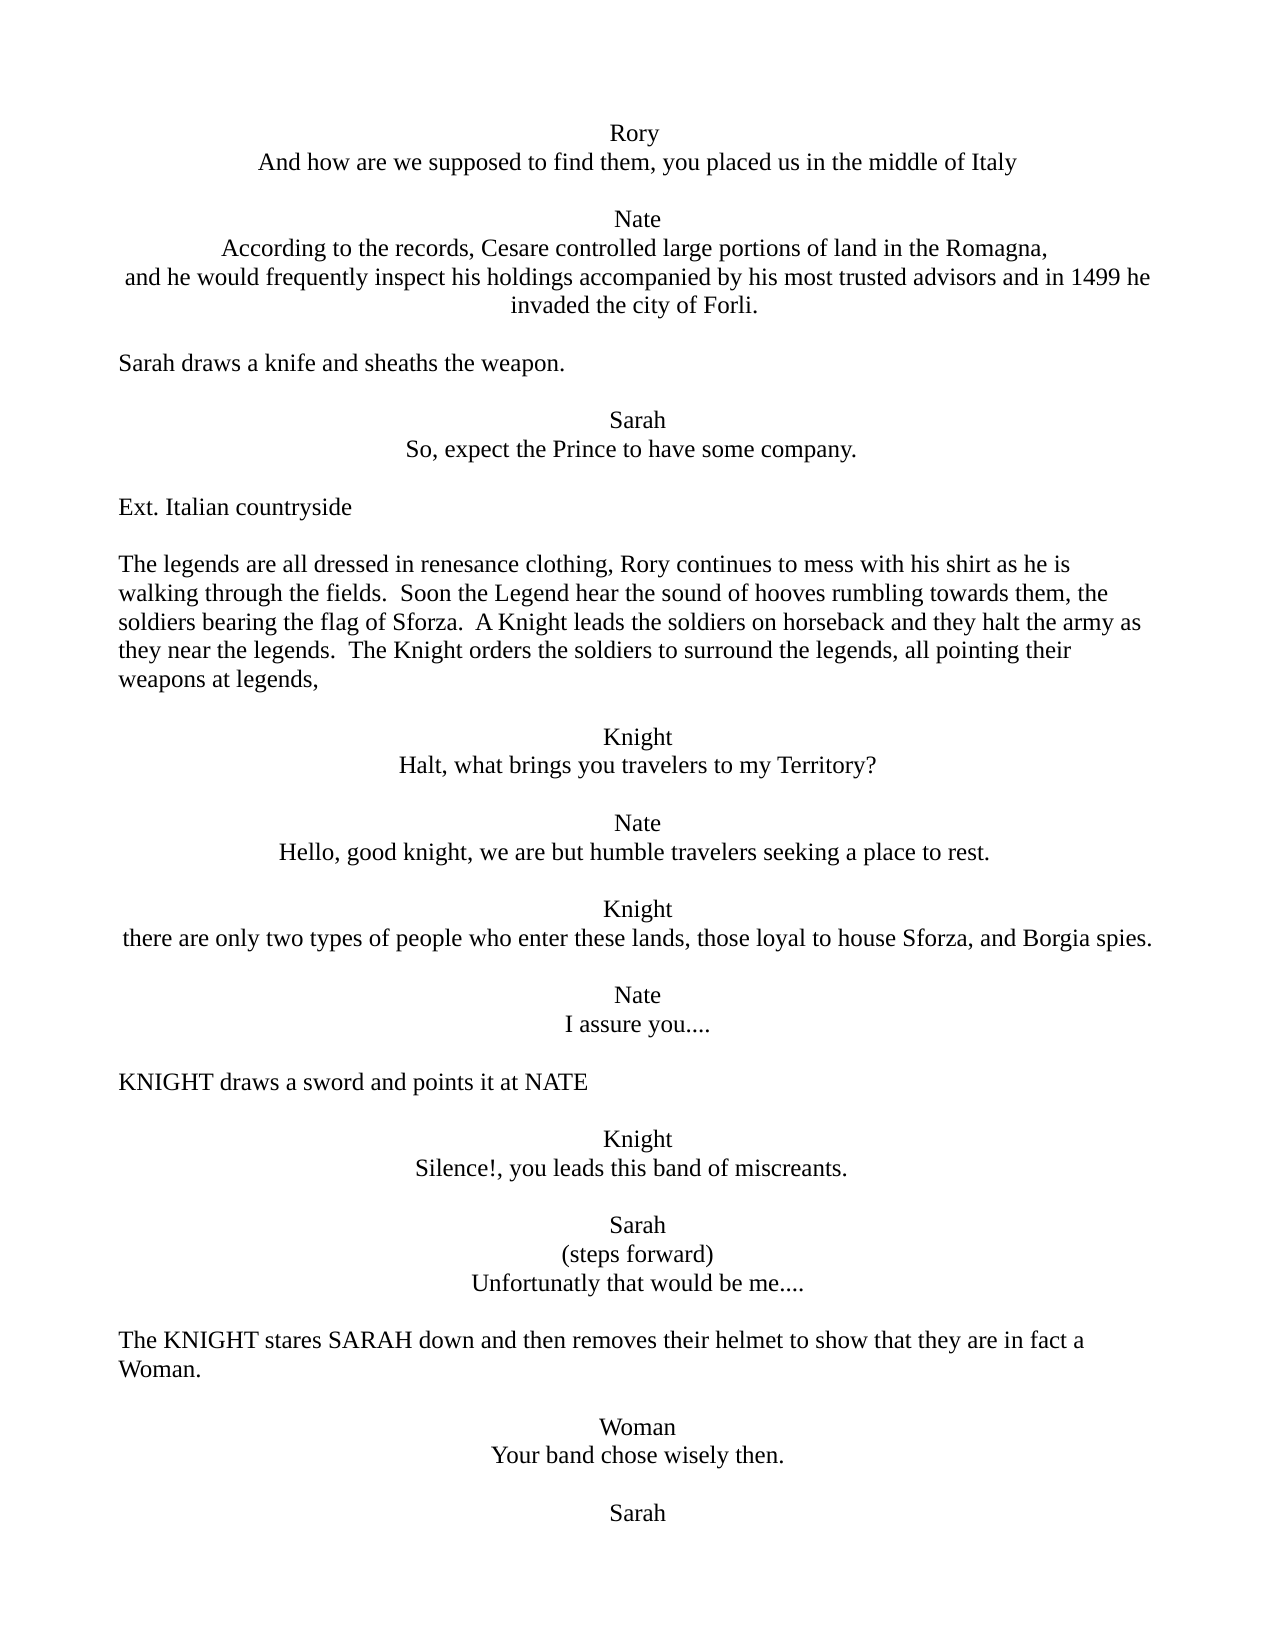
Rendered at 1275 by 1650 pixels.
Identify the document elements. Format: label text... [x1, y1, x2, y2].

text Hello, good knight, we are but humble travelers seeking a place to rest. [118, 837, 1157, 866]
text The KNIGHT stares SARAH down and then removes their helmet to show that they are in fact a Woman. [118, 1326, 1157, 1383]
text Silence!, you leads this band of miscreants. [118, 1153, 1157, 1182]
text According to the records, Cesare controlled large portions of land in the Romagna, [118, 233, 1157, 262]
text Knight [118, 722, 1157, 751]
text there are only two types of people who enter these lands, those loyal to house Sforza, and Borgia spies. [118, 923, 1157, 952]
text Your band chose wisely then. [118, 1441, 1157, 1469]
text Knight [118, 1124, 1157, 1153]
text Unfortunatly that would be me.... [118, 1268, 1157, 1297]
text and he would frequently inspect his holdings accompanied by his most trusted advisors and in 1499 he invaded the city of Forli. [118, 262, 1157, 319]
text Rory [118, 118, 1157, 147]
text Nate [118, 204, 1157, 233]
text Sarah [118, 1211, 1157, 1239]
text (steps forward) [118, 1239, 1157, 1268]
text So, expect the Prince to have some company. [118, 434, 1157, 463]
text I assure you.... [118, 1009, 1157, 1038]
text Nate [118, 981, 1157, 1009]
text Sarah [118, 406, 1157, 434]
text And how are we supposed to find them, you placed us in the middle of Italy [118, 147, 1157, 176]
text Sarah draws a knife and sheaths the weapon. [118, 348, 1157, 377]
text Halt, what brings you travelers to my Territory? [118, 751, 1157, 779]
text Woman [118, 1412, 1157, 1441]
text Knight [118, 894, 1157, 923]
text Sarah [118, 1498, 1157, 1527]
text The legends are all dressed in renesance clothing, Rory continues to mess with his shirt as he is walking through the fields. Soon the Legend hear the sound of hooves rumbling towards them, the soldiers bearing the flag of Sforza. A Knight leads the soldiers on horseback and they halt the army as they near the legends. The Knight orders the soldiers to surround the legends, all pointing their weapons at legends, [118, 549, 1157, 693]
text Ext. Italian countryside [118, 492, 1157, 521]
text Nate [118, 808, 1157, 837]
text KNIGHT draws a sword and points it at NATE [118, 1067, 1157, 1096]
